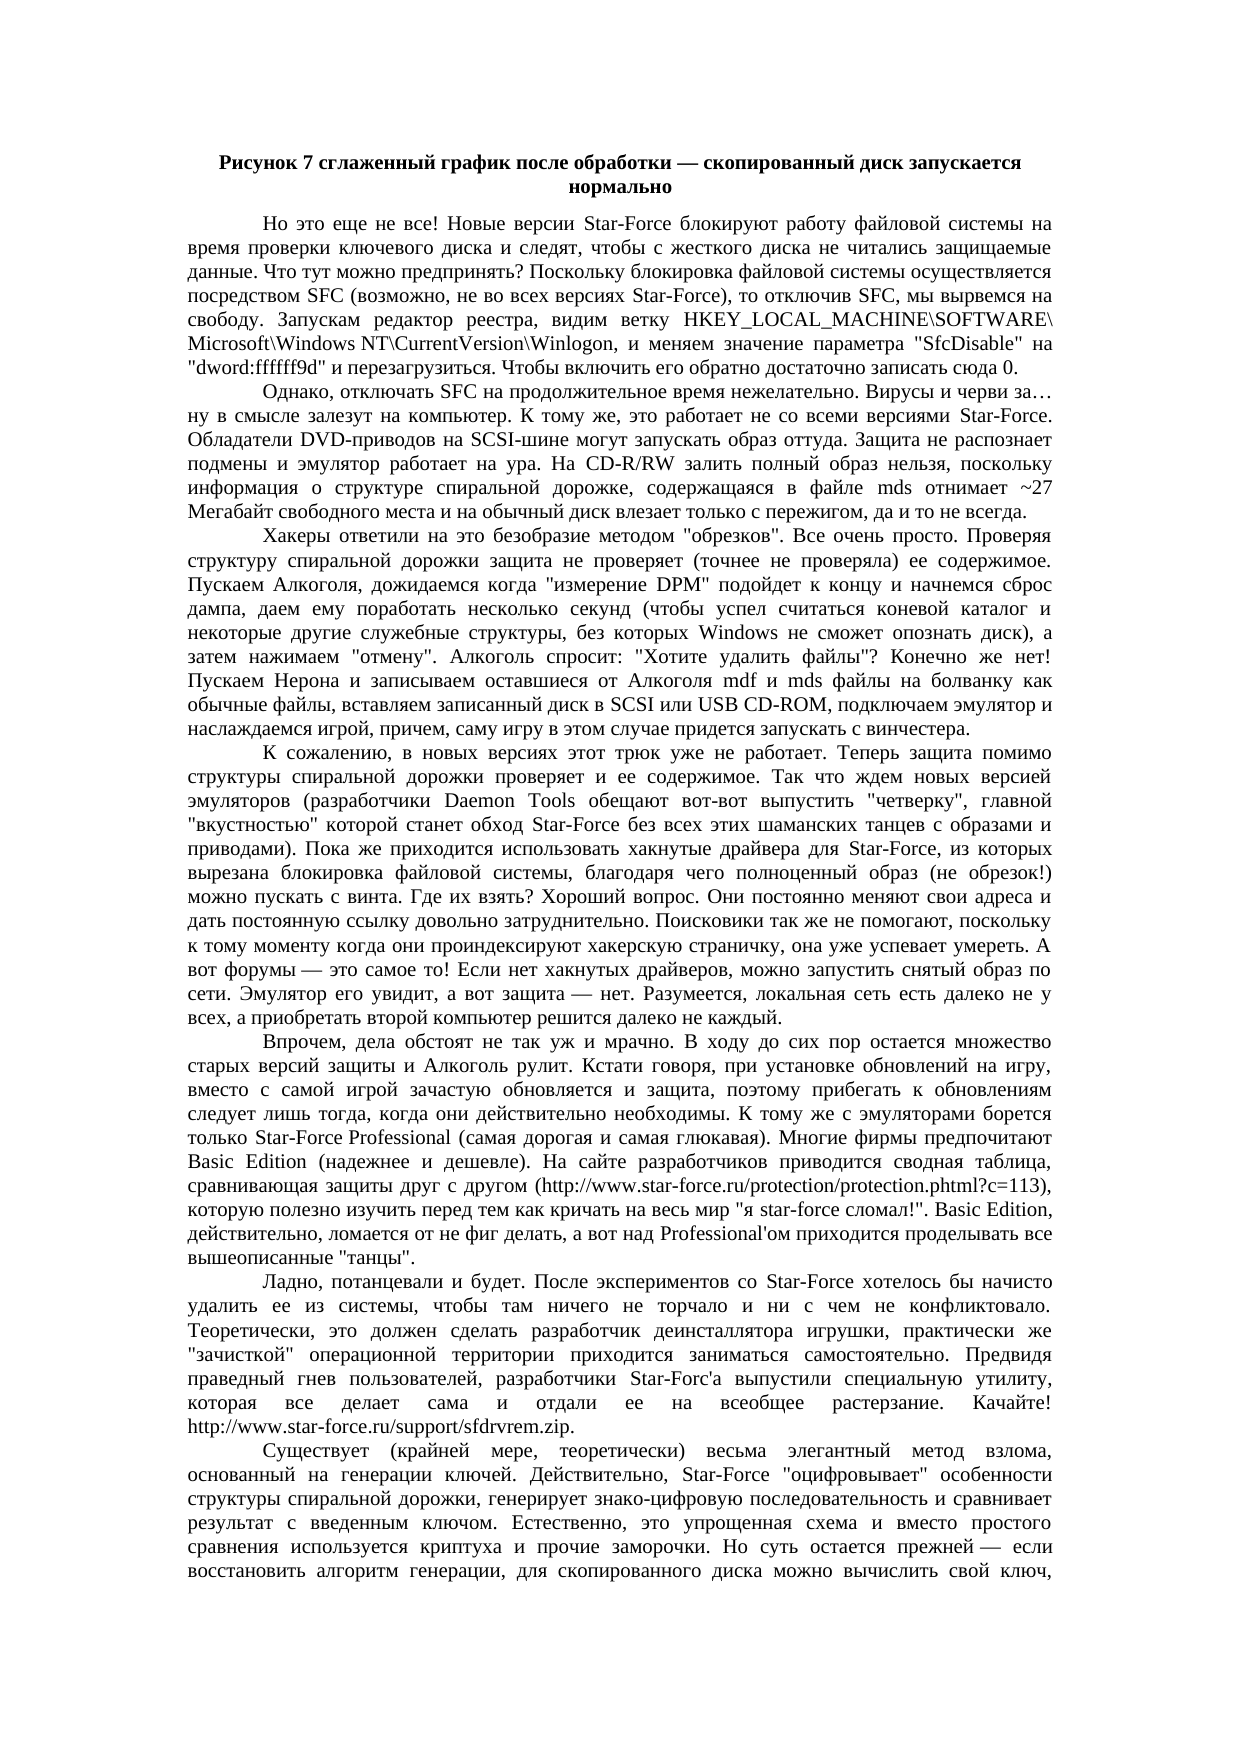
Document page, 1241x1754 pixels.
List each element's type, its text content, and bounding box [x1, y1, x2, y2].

text Рисунок 7 сглаженный график после обработки — скопированный диск запускается нормально [187, 150, 1053, 198]
text Существует (крайней мере, теоретически) весьма элегантный метод взлома, основанный на генерации ключей. Действительно, Star-Force "оцифровывает" особенности структуры спиральной дорожки, генерирует знако-цифровую последовательность и сравнивает результат с введенным ключом. Естественно, это упрощенная схема и вместо простого сравнения используется криптуха и прочие заморочки. Но суть остается прежней — если восстановить алгоритм генерации, для скопированного диска можно вычислить свой ключ, [187, 1438, 1053, 1582]
text Однако, отключать SFC на продолжительное время нежелательно. Вирусы и черви за… ну в смысле залезут на компьютер. К тому же, это работает не со всеми версиями Star-Force. Обладатели DVD-приводов на SCSI-шине могут запускать образ оттуда. Защита не распознает подмены и эмулятор работает на ура. На CD-R/RW залить полный образ нельзя, поскольку информация о структуре спиральной дорожке, содержащаяся в файле mds отнимает ~27 Мегабайт свободного места и на обычный диск влезает только с пережигом, да и то не всегда. [187, 379, 1053, 523]
text Ладно, потанцевали и будет. После экспериментов со Star-Force хотелось бы начисто удалить ее из системы, чтобы там ничего не торчало и ни с чем не конфликтовало. Теоретически, это должен сделать разработчик деинсталлятора игрушки, практически же "зачисткой" операционной территории приходится заниматься самостоятельно. Предвидя праведный гнев пользователей, разработчики Star-Forc'а выпустили специальную утилиту, которая все делает сама и отдали ее на всеобщее растерзание. Качайте! http://www.star-force.ru/support/sfdrvrem.zip. [187, 1269, 1053, 1438]
text Хакеры ответили на это безобразие методом "обрезков". Все очень просто. Проверяя структуру спиральной дорожки защита не проверяет (точнее не проверяла) ее содержимое. Пускаем Алкоголя, дожидаемся когда "измерение DPM" подойдет к концу и начнемся сброс дампа, даем ему поработать несколько секунд (чтобы успел считаться коневой каталог и некоторые другие служебные структуры, без которых Windows не сможет опознать диск), а затем нажимаем "отмену". Алкоголь спросит: "Хотите удалить файлы"? Конечно же нет! Пускаем Нерона и записываем оставшиеся от Алкоголя mdf и mds файлы на болванку как обычные файлы, вставляем записанный диск в SCSI или USB CD-ROM, подключаем эмулятор и наслаждаемся игрой, причем, саму игру в этом случае придется запускать с винчестера. [187, 523, 1053, 740]
text К сожалению, в новых версиях этот трюк уже не работает. Теперь защита помимо структуры спиральной дорожки проверяет и ее содержимое. Так что ждем новых версией эмуляторов (разработчики Daemon Tools обещают вот-вот выпустить "четверку", главной "вкустностью" которой станет обход Star-Force без всех этих шаманских танцев с образами и приводами). Пока же приходится использовать хакнутые драйвера для Star-Force, из которых вырезана блокировка файловой системы, благодаря чего полноценный образ (не обрезок!) можно пускать с винта. Где их взять? Хороший вопрос. Они постоянно меняют свои адреса и дать постоянную ссылку довольно затруднительно. Поисковики так же не помогают, поскольку к тому моменту когда они проиндексируют хакерскую страничку, она уже успевает умереть. А вот форумы — это самое то! Если нет хакнутых драйверов, можно запустить снятый образ по сети. Эмулятор его увидит, а вот защита — нет. Разумеется, локальная сеть есть далеко не у всех, а приобретать второй компьютер решится далеко не каждый. [187, 740, 1053, 1029]
text Но это еще не все! Новые версии Star-Force блокируют работу файловой системы на время проверки ключевого диска и следят, чтобы с жесткого диска не читались защищаемые данные. Что тут можно предпринять? Поскольку блокировка файловой системы осуществляется посредством SFC (возможно, не во всех версиях Star-Force), то отключив SFC, мы вырвемся на свободу. Запускам редактор реестра, видим ветку HKEY_LOCAL_MACHINE\SOFTWARE\Microsoft\Windows NT\CurrentVersion\Winlogon, и меняем значение параметра "SfcDisable" на "dword:ffffff9d" и перезагрузиться. Чтобы включить его обратно достаточно записать сюда 0. [187, 211, 1053, 379]
text Впрочем, дела обстоят не так уж и мрачно. В ходу до сих пор остается множество старых версий защиты и Алкоголь рулит. Кстати говоря, при установке обновлений на игру, вместо с самой игрой зачастую обновляется и защита, поэтому прибегать к обновлениям следует лишь тогда, когда они действительно необходимы. К тому же с эмуляторами борется только Star-Force Professional (самая дорогая и самая глюкавая). Многие фирмы предпочитают Basic Edition (надежнее и дешевле). На сайте разработчиков приводится сводная таблица, сравнивающая защиты друг с другом (http://www.star-force.ru/protection/protection.phtml?c=113), которую полезно изучить перед тем как кричать на весь мир "я star-force сломал!". Basic Edition, действительно, ломается от не фиг делать, а вот над Professional'ом приходится проделывать все вышеописанные "танцы". [187, 1029, 1053, 1269]
